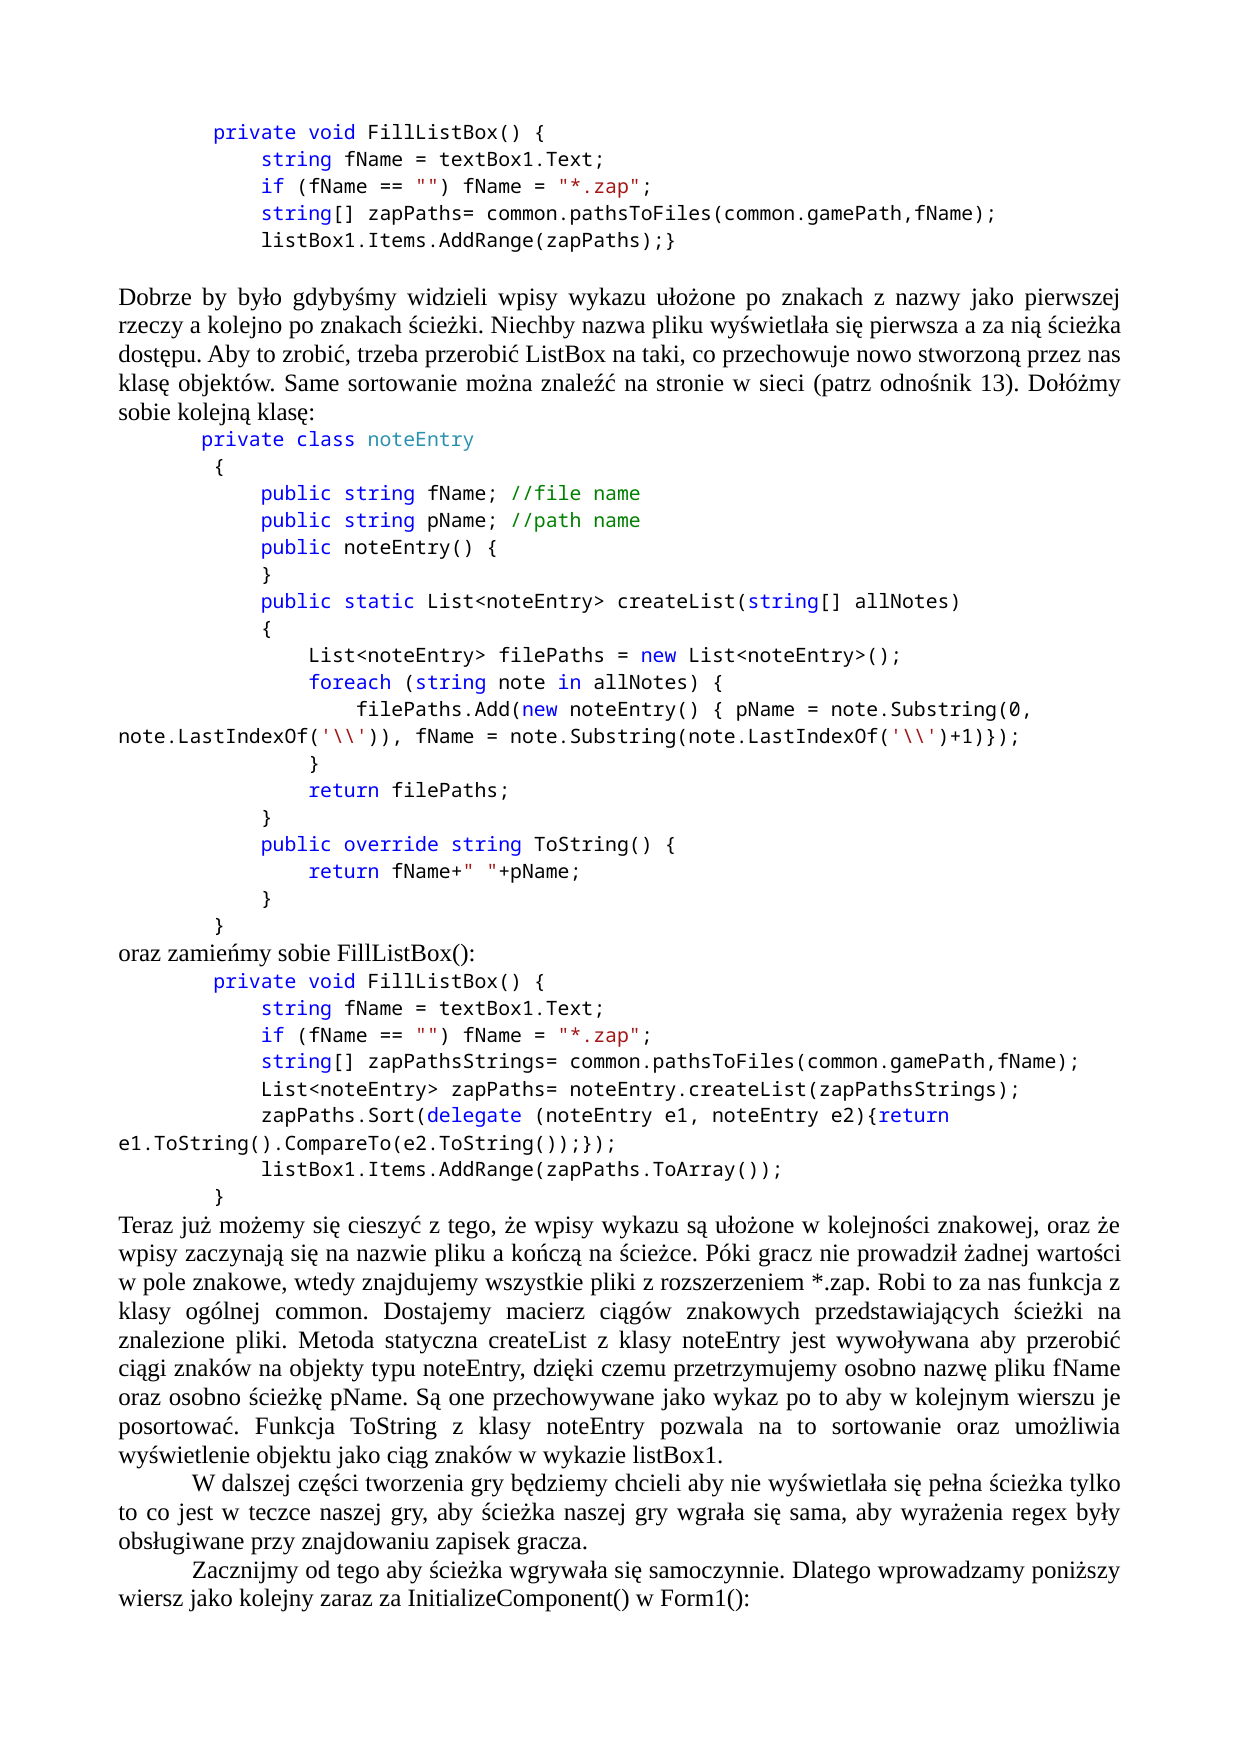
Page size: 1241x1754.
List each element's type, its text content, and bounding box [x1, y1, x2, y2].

text string[] zapPaths= common.pathsToFiles(common.gamePath,fName); [118, 199, 1122, 226]
text if (fName == "") fName = "*.zap"; [118, 1021, 1122, 1048]
text Dobrze by było gdybyśmy widzieli wpisy wykazu ułożone po znakach z nazwy jako pierwszej rzeczy a kolejno po znakach ścieżki. Niechby nazwa pliku wyświetlała się pierwsza a za nią ścieżka dostępu. Aby to zrobić, trzeba przerobić ListBox na taki, co przechowuje nowo stworzoną przez nas klasę objektów. Same sortowanie można znaleźć na stronie w sieci (patrz odnośnik 13). Dołóżmy sobie kolejną klasę: [118, 282, 1122, 426]
text string[] zapPathsStrings= common.pathsToFiles(common.gamePath,fName); [118, 1048, 1122, 1075]
text listBox1.Items.AddRange(zapPaths.ToArray()); [118, 1156, 1122, 1183]
text zapPaths.Sort(delegate (noteEntry e1, noteEntry e2){return e1.ToString().CompareTo(e2.ToString());}); [118, 1102, 1122, 1156]
text List<noteEntry> zapPaths= noteEntry.createList(zapPathsStrings); [118, 1075, 1122, 1102]
text } [118, 803, 1122, 830]
text } [118, 560, 1122, 587]
text listBox1.Items.AddRange(zapPaths);} [118, 226, 1122, 253]
text filePaths.Add(new noteEntry() { pName = note.Substring(0, note.LastIndexOf('\\')), fName = note.Substring(note.LastIndexOf('\\')+1)}); [118, 695, 1122, 749]
text private class noteEntry [118, 426, 1122, 452]
text return filePaths; [118, 776, 1122, 803]
text Teraz już możemy się cieszyć z tego, że wpisy wykazu są ułożone w kolejności znakowej, oraz że wpisy zaczynają się na nazwie pliku a kończą na ścieżce. Póki gracz nie prowadził żadnej wartości w pole znakowe, wtedy znajdujemy wszystkie pliki z rozszerzeniem *.zap. Robi to za nas funkcja z klasy ogólnej common. Dostajemy macierz ciągów znakowych przedstawiających ścieżki na znalezione pliki. Metoda statyczna createList z klasy noteEntry jest wywoływana aby przerobić ciągi znaków na objekty typu noteEntry, dzięki czemu przetrzymujemy osobno nazwę pliku fName oraz osobno ścieżkę pName. Są one przechowywane jako wykaz po to aby w kolejnym wierszu je posortować. Funkcja ToString z klasy noteEntry pozwala na to sortowanie oraz umożliwia wyświetlenie objektu jako ciąg znaków w wykazie listBox1. [118, 1210, 1122, 1468]
text string fName = textBox1.Text; [118, 145, 1122, 172]
text } [118, 884, 1122, 911]
text public noteEntry() { [118, 533, 1122, 560]
text Zacznijmy od tego aby ścieżka wgrywała się samoczynnie. Dlatego wprowadzamy poniższy wiersz jako kolejny zaraz za InitializeComponent() w Form1(): [118, 1555, 1122, 1612]
text foreach (string note in allNotes) { [118, 668, 1122, 695]
text private void FillListBox() { [118, 967, 1122, 994]
text if (fName == "") fName = "*.zap"; [118, 172, 1122, 199]
text return fName+" "+pName; [118, 857, 1122, 884]
text private void FillListBox() { [118, 118, 1122, 145]
text { [118, 614, 1122, 641]
text public override string ToString() { [118, 830, 1122, 857]
text public static List<noteEntry> createList(string[] allNotes) [118, 587, 1122, 614]
text { [118, 452, 1122, 479]
text W dalszej części tworzenia gry będziemy chcieli aby nie wyświetlała się pełna ścieżka tylko to co jest w teczce naszej gry, aby ścieżka naszej gry wgrała się sama, aby wyrażenia regex były obsługiwane przy znajdowaniu zapisek gracza. [118, 1468, 1122, 1555]
text oraz zamieńmy sobie FillListBox(): [118, 938, 1122, 967]
text string fName = textBox1.Text; [118, 994, 1122, 1021]
text List<noteEntry> filePaths = new List<noteEntry>(); [118, 641, 1122, 668]
text public string fName; //file name [118, 479, 1122, 506]
text } [118, 911, 1122, 938]
text } [118, 749, 1122, 776]
text } [118, 1183, 1122, 1210]
text public string pName; //path name [118, 506, 1122, 533]
